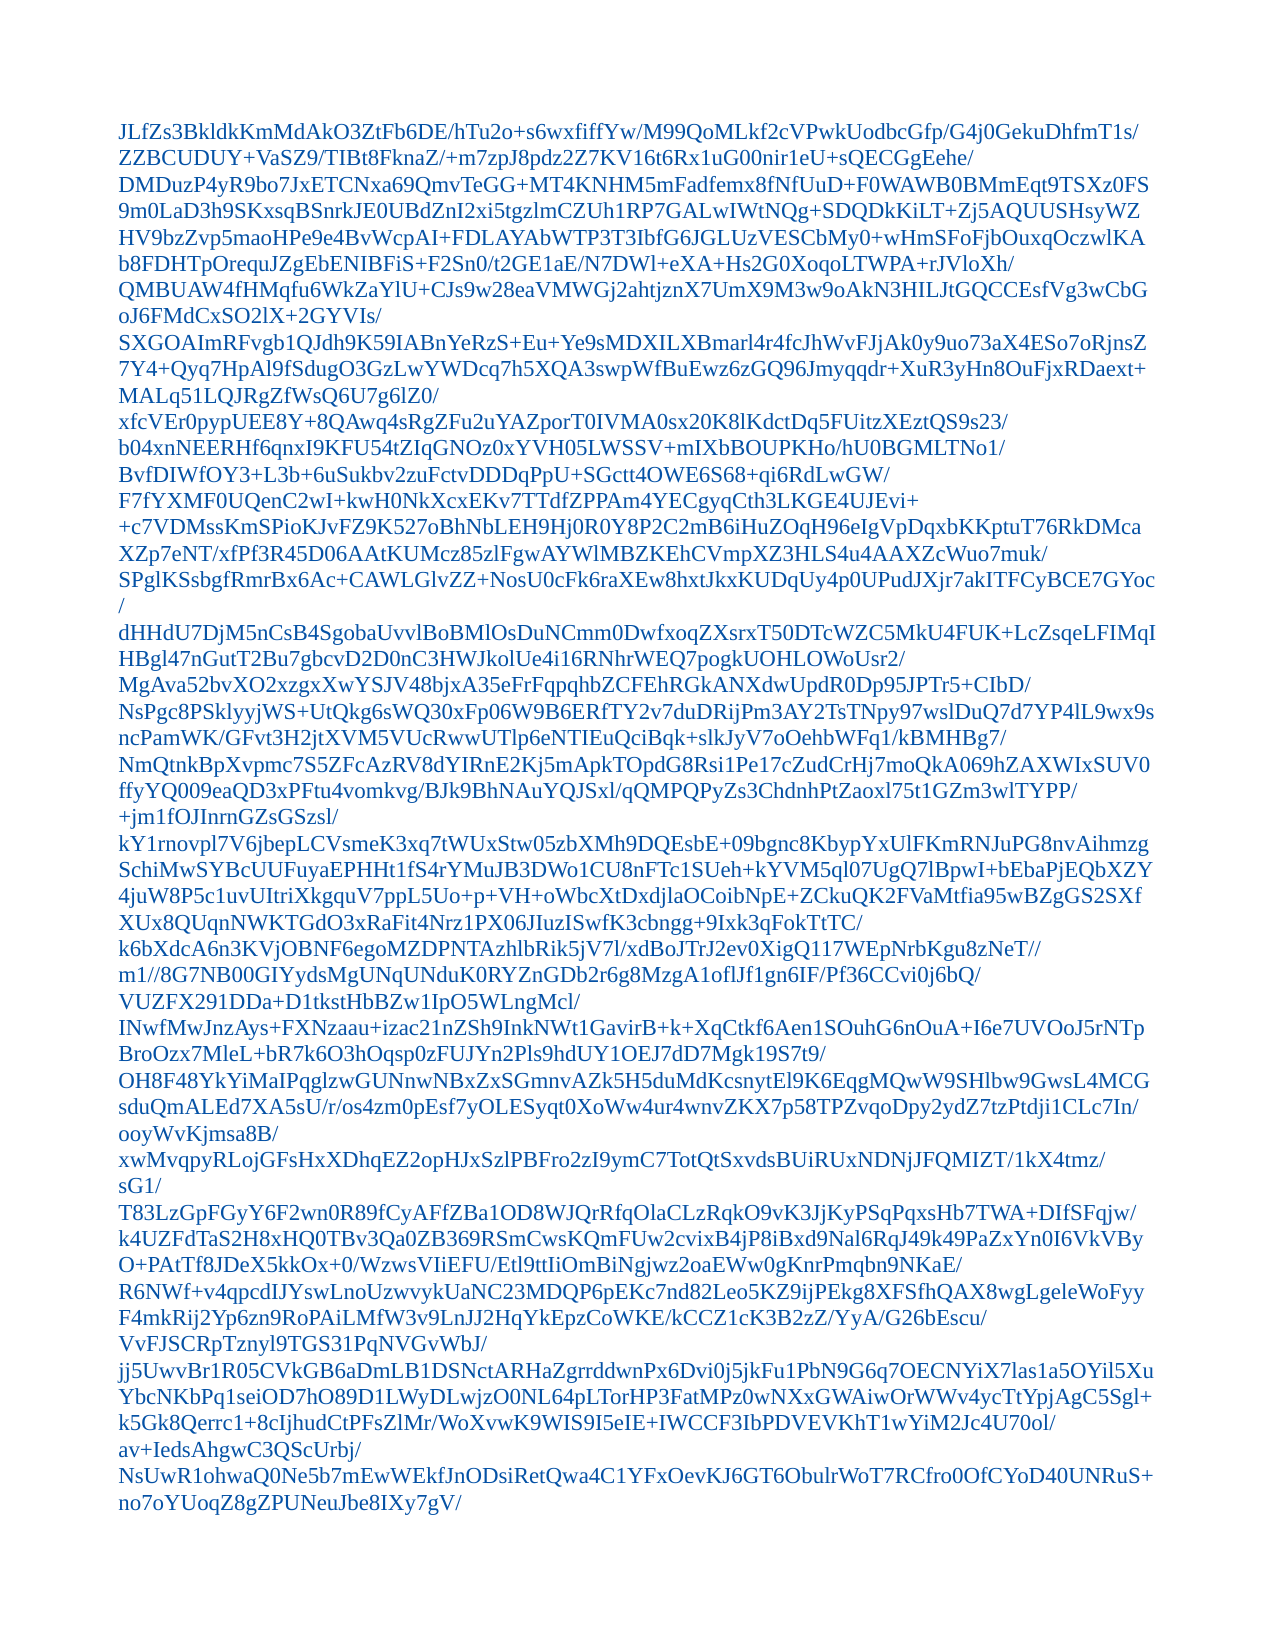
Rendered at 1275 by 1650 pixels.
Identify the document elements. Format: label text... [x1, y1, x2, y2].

text JLfZs3BkldkKmMdAkO3ZtFb6DE/hTu2o+s6wxfiffYw/M99QoMLkf2cVPwkUodbcGfp/G4j0GekuDhfmT1s/ZZBCUDUY+VaSZ9/TIBt8FknaZ/+m7zpJ8pdz2Z7KV16t6Rx1uG00nir1eU+sQECGgEehe/DMDuzP4yR9bo7JxETCNxa69QmvTeGG+MT4KNHM5mFadfemx8fNfUuD+F0WAWB0BMmEqt9TSXz0FS9m0LaD3h9SKxsqBSnrkJE0UBdZnI2xi5tgzlmCZUh1RP7GALwIWtNQg+SDQDkKiLT+Zj5AQUUSHsyWZHV9bzZvp5maoHPe9e4BvWcpAI+FDLAYAbWTP3T3IbfG6JGLUzVESCbMy0+wHmSFoFjbOuxqOczwlKAb8FDHTpOrequJZgEbENIBFiS+F2Sn0/t2GE1aE/N7DWl+eXA+Hs2G0XoqoLTWPA+rJVloXh/QMBUAW4fHMqfu6WkZaYlU+CJs9w28eaVMWGj2ahtjznX7UmX9M3w9oAkN3HILJtGQCCEsfVg3wCbGoJ6FMdCxSO2lX+2GYVIs/SXGOAImRFvgb1QJdh9K59IABnYeRzS+Eu+Ye9sMDXILXBmarl4r4fcJhWvFJjAk0y9uo73aX4ESo7oRjnsZ7Y4+Qyq7HpAl9fSdugO3GzLwYWDcq7h5XQA3swpWfBuEwz6zGQ96Jmyqqdr+XuR3yHn8OuFjxRDaext+MALq51LQJRgZfWsQ6U7g6lZ0/xfcVEr0pypUEE8Y+8QAwq4sRgZFu2uYAZporT0IVMA0sx20K8lKdctDq5FUitzXEztQS9s23/b04xnNEERHf6qnxI9KFU54tZIqGNOz0xYVH05LWSSV+mIXbBOUPKHo/hU0BGMLTNo1/BvfDIWfOY3+L3b+6uSukbv2zuFctvDDDqPpU+SGctt4OWE6S68+qi6RdLwGW/F7fYXMF0UQenC2wI+kwH0NkXcxEKv7TTdfZPPAm4YECgyqCth3LKGE4UJEvi++c7VDMssKmSPioKJvFZ9K527oBhNbLEH9Hj0R0Y8P2C2mB6iHuZOqH96eIgVpDqxbKKptuT76RkDMcaXZp7eNT/xfPf3R45D06AAtKUMcz85zlFgwAYWlMBZKEhCVmpXZ3HLS4u4AAXZcWuo7muk/SPglKSsbgfRmrBx6Ac+CAWLGlvZZ+NosU0cFk6raXEw8hxtJkxKUDqUy4p0UPudJXjr7akITFCyBCE7GYoc/dHHdU7DjM5nCsB4SgobaUvvlBoBMlOsDuNCmm0DwfxoqZXsrxT50DTcWZC5MkU4FUK+LcZsqeLFIMqIHBgl47nGutT2Bu7gbcvD2D0nC3HWJkolUe4i16RNhrWEQ7pogkUOHLOWoUsr2/MgAva52bvXO2xzgxXwYSJV48bjxA35eFrFqpqhbZCFEhRGkANXdwUpdR0Dp95JPTr5+CIbD/NsPgc8PSklyyjWS+UtQkg6sWQ30xFp06W9B6ERfTY2v7duDRijPm3AY2TsTNpy97wslDuQ7d7YP4lL9wx9sncPamWK/GFvt3H2jtXVM5VUcRwwUTlp6eNTIEuQciBqk+slkJyV7oOehbWFq1/kBMHBg7/NmQtnkBpXvpmc7S5ZFcAzRV8dYIRnE2Kj5mApkTOpdG8Rsi1Pe17cZudCrHj7moQkA069hZAXWIxSUV0ffyYQ009eaQD3xPFtu4vomkvg/BJk9BhNAuYQJSxl/qQMPQPyZs3ChdnhPtZaoxl75t1GZm3wlTYPP/+jm1fOJInrnGZsGSzsl/kY1rnovpl7V6jbepLCVsmeK3xq7tWUxStw05zbXMh9DQEsbE+09bgnc8KbypYxUlFKmRNJuPG8nvAihmzgSchiMwSYBcUUFuyaEPHHt1fS4rYMuJB3DWo1CU8nFTc1SUeh+kYVM5ql07UgQ7lBpwI+bEbaPjEQbXZY4juW8P5c1uvUItriXkgquV7ppL5Uo+p+VH+oWbcXtDxdjlaOCoibNpE+ZCkuQK2FVaMtfia95wBZgGS2SXfXUx8QUqnNWKTGdO3xRaFit4Nrz1PX06JIuzISwfK3cbngg+9Ixk3qFokTtTC/k6bXdcA6n3KVjOBNF6egoMZDPNTAzhlbRik5jV7l/xdBoJTrJ2ev0XigQ117WEpNrbKgu8zNeT//m1//8G7NB00GIYydsMgUNqUNduK0RYZnGDb2r6g8MzgA1oflJf1gn6IF/Pf36CCvi0j6bQ/VUZFX291DDa+D1tkstHbBZw1IpO5WLngMcl/INwfMwJnzAys+FXNzaau+izac21nZSh9InkNWt1GavirB+k+XqCtkf6Aen1SOuhG6nOuA+I6e7UVOoJ5rNTpBroOzx7MleL+bR7k6O3hOqsp0zFUJYn2Pls9hdUY1OEJ7dD7Mgk19S7t9/OH8F48YkYiMaIPqglzwGUNnwNBxZxSGmnvAZk5H5duMdKcsnytEl9K6EqgMQwW9SHlbw9GwsL4MCGsduQmALEd7XA5sU/r/os4zm0pEsf7yOLESyqt0XoWw4ur4wnvZKX7p58TPZvqoDpy2ydZ7tzPtdji1CLc7In/ooyWvKjmsa8B/xwMvqpyRLojGFsHxXDhqEZ2opHJxSzlPBFro2zI9ymC7TotQtSxvdsBUiRUxNDNjJFQMIZT/1kX4tmz/sG1/T83LzGpFGyY6F2wn0R89fCyAFfZBa1OD8WJQrRfqOlaCLzRqkO9vK3JjKyPSqPqxsHb7TWA+DIfSFqjw/k4UZFdTaS2H8xHQ0TBv3Qa0ZB369RSmCwsKQmFUw2cvixB4jP8iBxd9Nal6RqJ49k49PaZxYn0I6VkVByO+PAtTf8JDeX5kkOx+0/WzwsVIiEFU/Etl9ttIiOmBiNgjwz2oaEWw0gKnrPmqbn9NKaE/R6NWf+v4qpcdIJYswLnoUzwvykUaNC23MDQP6pEKc7nd82Leo5KZ9ijPEkg8XFSfhQAX8wgLgeleWoFyyF4mkRij2Yp6zn9RoPAiLMfW3v9LnJJ2HqYkEpzCoWKE/kCCZ1cK3B2zZ/YyA/G26bEscu/VvFJSCRpTznyl9TGS31PqNVGvWbJ/jj5UwvBr1R05CVkGB6aDmLB1DSNctARHaZgrrddwnPx6Dvi0j5jkFu1PbN9G6q7OECNYiX7las1a5OYil5XuYbcNKbPq1seiOD7hO89D1LWyDLwjzO0NL64pLTorHP3FatMPz0wNXxGWAiwOrWWv4ycTtYpjAgC5Sgl+k5Gk8Qerrc1+8cIjhudCtPFsZlMr/WoXvwK9WIS9I5eIE+IWCCF3IbPDVEVKhT1wYiM2Jc4U70ol/av+IedsAhgwC3QScUrbj/NsUwR1ohwaQ0Ne5b7mEwWEkfJnODsiRetQwa4C1YFxOevKJ6GT6ObulrWoT7RCfro0OfCYoD40UNRuS+no7oYUoqZ8gZPUNeuJbe8IXy7gV/ [118, 118, 1157, 1515]
